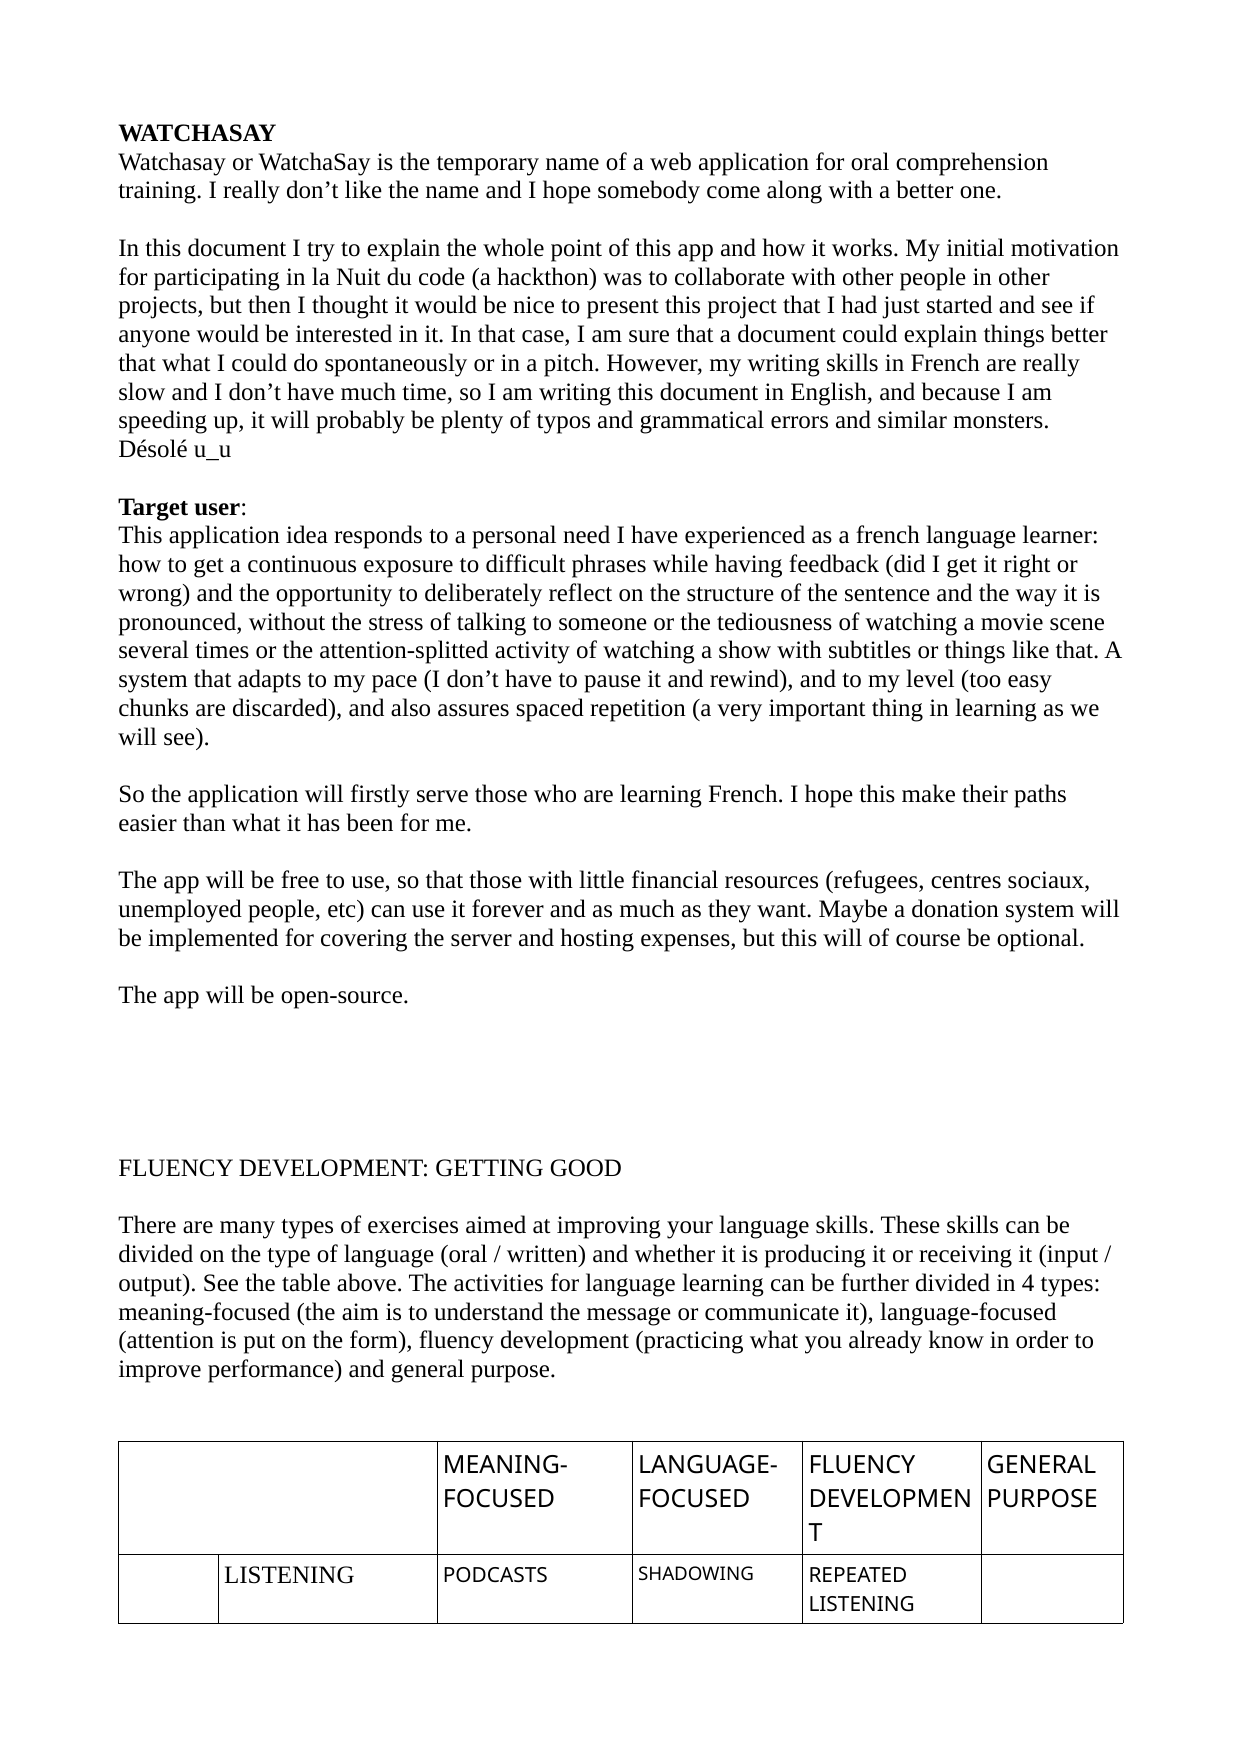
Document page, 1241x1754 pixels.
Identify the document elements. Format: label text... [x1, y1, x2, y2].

text There are many types of exercises aimed at improving your language skills. These skills can be divided on the type of language (oral / written) and whether it is producing it or receiving it (input / output). See the table above. The activities for language learning can be further divided in 4 types: meaning-focused (the aim is to understand the message or communicate it), language-focused (attention is put on the form), fluency development (practicing what you already know in order to improve performance) and general purpose. [118, 1211, 1122, 1383]
table_header [119, 1442, 437, 1554]
table_header GENERAL PURPOSE [982, 1442, 1123, 1554]
text The app will be open-source. [118, 981, 1122, 1009]
text WATCHASAY [118, 118, 1122, 147]
text Watchasay or WatchaSay is the temporary name of a web application for oral comprehension training. I really don’t like the name and I hope somebody come along with a better one. [118, 147, 1122, 204]
text In this document I try to explain the whole point of this app and how it works. My initial motivation for participating in la Nuit du code (a hackthon) was to collaborate with other people in other projects, but then I thought it would be nice to present this project that I had just started and see if anyone would be interested in it. In that case, I am sure that a document could explain things better that what I could do spontaneously or in a pitch. However, my writing skills in French are really slow and I don’t have much time, so I am writing this document in English, and because I am speeding up, it will probably be plenty of typos and grammatical errors and similar monsters. Désolé u_u [118, 233, 1122, 463]
table_header MEANING-FOCUSED [438, 1442, 632, 1554]
table_cell PODCASTS [438, 1555, 632, 1623]
text This application idea responds to a personal need I have experienced as a french language learner: how to get a continuous exposure to difficult phrases while having feedback (did I get it right or wrong) and the opportunity to deliberately reflect on the structure of the sentence and the way it is pronounced, without the stress of talking to someone or the tediousness of watching a movie scene several times or the attention-splitted activity of watching a show with subtitles or things like that. A system that adapts to my pace (I don’t have to pause it and rewind), and to my level (too easy chunks are discarded), and also assures spaced repetition (a very important thing in learning as we will see). [118, 521, 1122, 751]
text The app will be free to use, so that those with little financial resources (refugees, centres sociaux, unemployed people, etc) can use it forever and as much as they want. Maybe a donation system will be implemented for covering the server and hosting expenses, but this will of course be optional. [118, 866, 1122, 952]
table_cell SHADOWING [633, 1555, 802, 1623]
table_cell [982, 1555, 1123, 1623]
table_cell REPEATED LISTENING [803, 1555, 981, 1623]
table_header LANGUAGE-FOCUSED [633, 1442, 802, 1554]
text Target user: [118, 492, 1122, 521]
table_header FLUENCY DEVELOPMENT [803, 1442, 981, 1554]
table_cell LISTENING [219, 1555, 437, 1623]
text FLUENCY DEVELOPMENT: GETTING GOOD [118, 1153, 1122, 1182]
table_cell [119, 1555, 218, 1623]
text So the application will firstly serve those who are learning French. I hope this make their paths easier than what it has been for me. [118, 779, 1122, 837]
